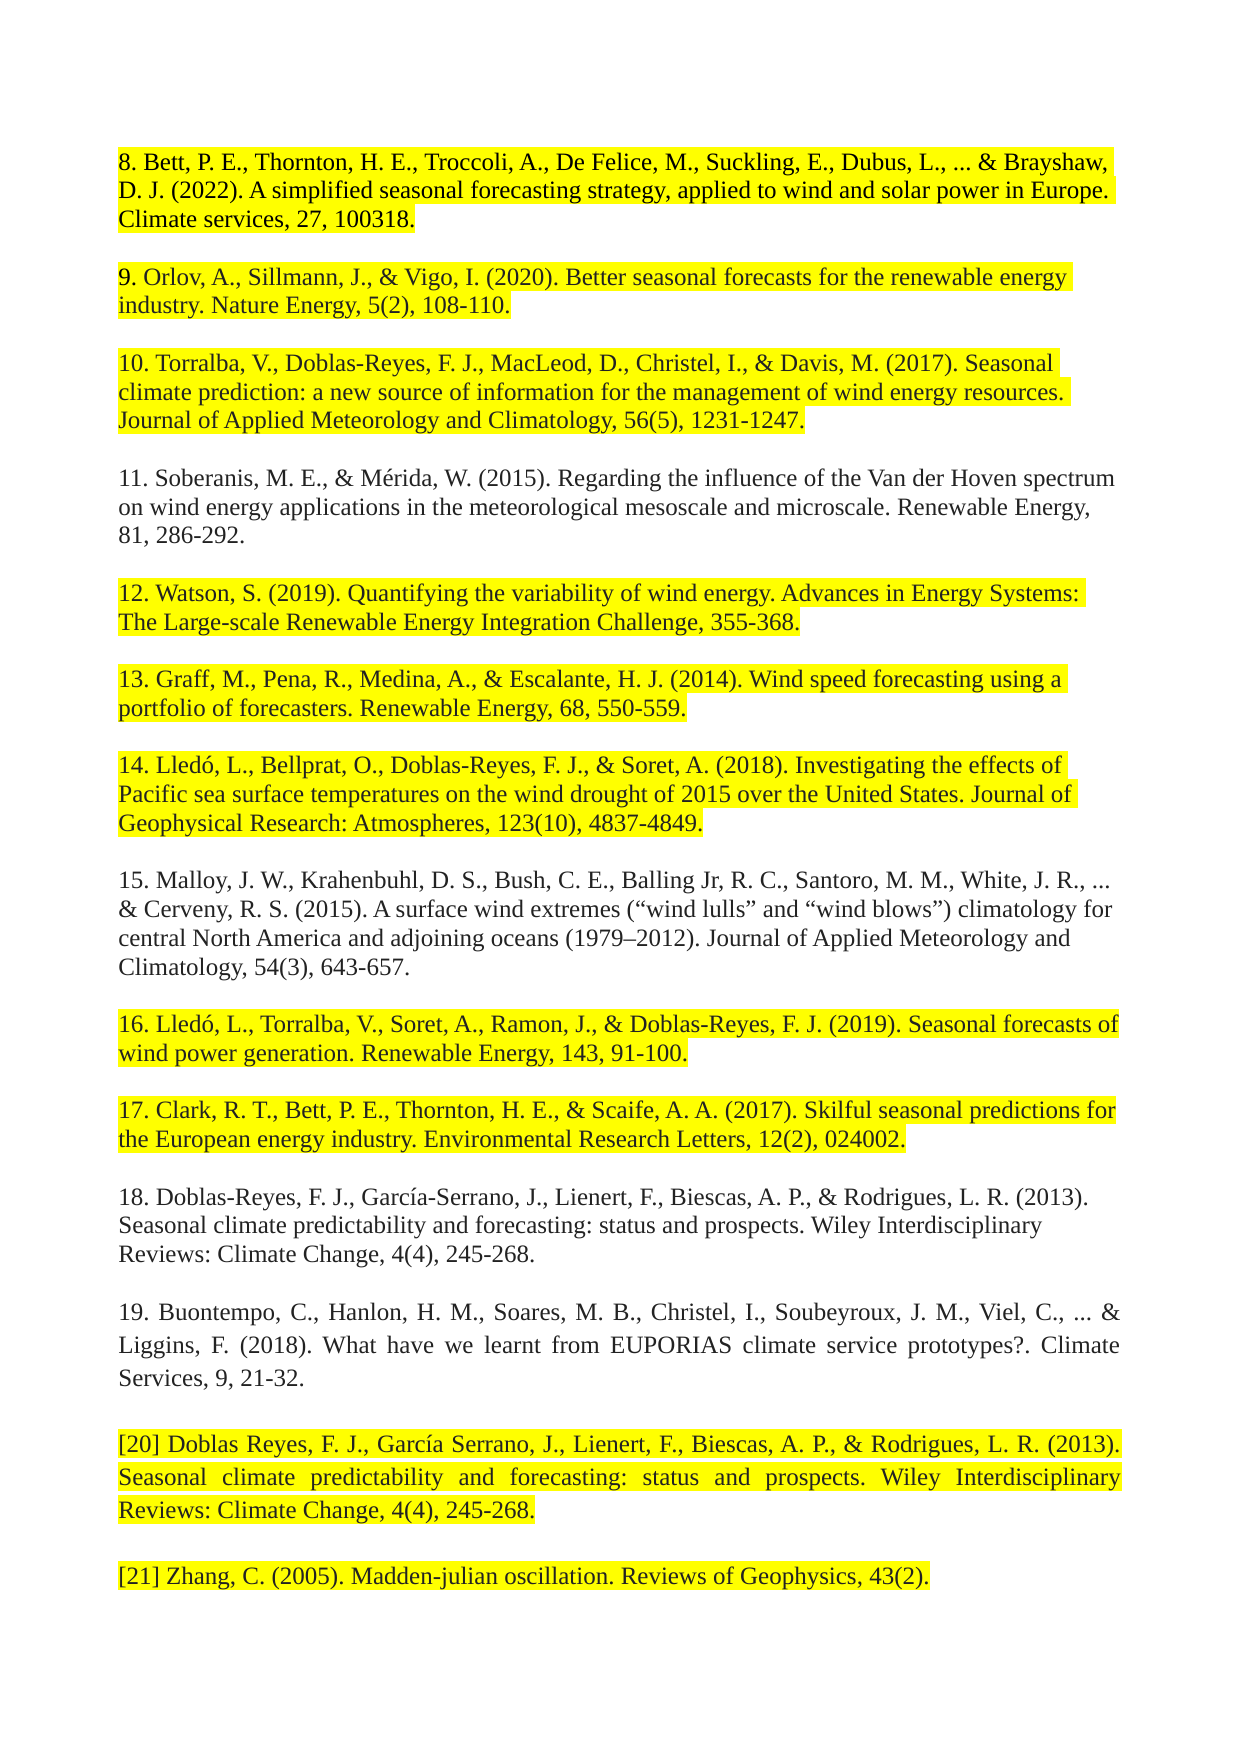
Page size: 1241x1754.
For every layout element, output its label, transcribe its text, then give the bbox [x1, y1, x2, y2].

text 12. Watson, S. (2019). Quantifying the variability of wind energy. Advances in Energy Systems: The Large‐scale Renewable Energy Integration Challenge, 355-368. [118, 578, 1122, 636]
text 13. Graff, M., Pena, R., Medina, A., & Escalante, H. J. (2014). Wind speed forecasting using a portfolio of forecasters. Renewable Energy, 68, 550-559. [118, 664, 1122, 722]
text 17. Clark, R. T., Bett, P. E., Thornton, H. E., & Scaife, A. A. (2017). Skilful seasonal predictions for the European energy industry. Environmental Research Letters, 12(2), 024002. [118, 1096, 1122, 1153]
text 15. Malloy, J. W., Krahenbuhl, D. S., Bush, C. E., Balling Jr, R. C., Santoro, M. M., White, J. R., ... & Cerveny, R. S. (2015). A surface wind extremes (“wind lulls” and “wind blows”) climatology for central North America and adjoining oceans (1979–2012). Journal of Applied Meteorology and Climatology, 54(3), 643-657. [118, 866, 1122, 981]
text 8. Bett, P. E., Thornton, H. E., Troccoli, A., De Felice, M., Suckling, E., Dubus, L., ... & Brayshaw, D. J. (2022). A simplified seasonal forecasting strategy, applied to wind and solar power in Europe. Climate services, 27, 100318. [118, 147, 1122, 233]
text 9. Orlov, A., Sillmann, J., & Vigo, I. (2020). Better seasonal forecasts for the renewable energy industry. Nature Energy, 5(2), 108-110. [118, 262, 1122, 319]
text 18. Doblas‐Reyes, F. J., García‐Serrano, J., Lienert, F., Biescas, A. P., & Rodrigues, L. R. (2013). Seasonal climate predictability and forecasting: status and prospects. Wiley Interdisciplinary Reviews: Climate Change, 4(4), 245-268. [118, 1182, 1122, 1268]
text 11. Soberanis, M. E., & Mérida, W. (2015). Regarding the influence of the Van der Hoven spectrum on wind energy applications in the meteorological mesoscale and microscale. Renewable Energy, 81, 286-292. [118, 463, 1122, 549]
text 16. Lledó, L., Torralba, V., Soret, A., Ramon, J., & Doblas-Reyes, F. J. (2019). Seasonal forecasts of wind power generation. Renewable Energy, 143, 91-100. [118, 1009, 1122, 1067]
text 19. Buontempo, C., Hanlon, H. M., Soares, M. B., Christel, I., Soubeyroux, J. M., Viel, C., ... & Liggins, F. (2018). What have we learnt from EUPORIAS climate service prototypes?. Climate Services, 9, 21-32. [118, 1297, 1122, 1392]
text 10. Torralba, V., Doblas-Reyes, F. J., MacLeod, D., Christel, I., & Davis, M. (2017). Seasonal climate prediction: a new source of information for the management of wind energy resources. Journal of Applied Meteorology and Climatology, 56(5), 1231-1247. [118, 348, 1122, 434]
text [20] Doblas Reyes, F. J., García Serrano, J., Lienert, F., Biescas, A. P., & Rodrigues, L. R. (2013). Seasonal climate predictability and forecasting: status and prospects. Wiley Interdisciplinary Reviews: Climate Change, 4(4), 245-268. [118, 1429, 1122, 1524]
text [21] Zhang, C. (2005). Madden-julian oscillation. Reviews of Geophysics, 43(2). [118, 1561, 1122, 1590]
text 14. Lledó, L., Bellprat, O., Doblas‐Reyes, F. J., & Soret, A. (2018). Investigating the effects of Pacific sea surface temperatures on the wind drought of 2015 over the United States. Journal of Geophysical Research: Atmospheres, 123(10), 4837-4849. [118, 751, 1122, 837]
